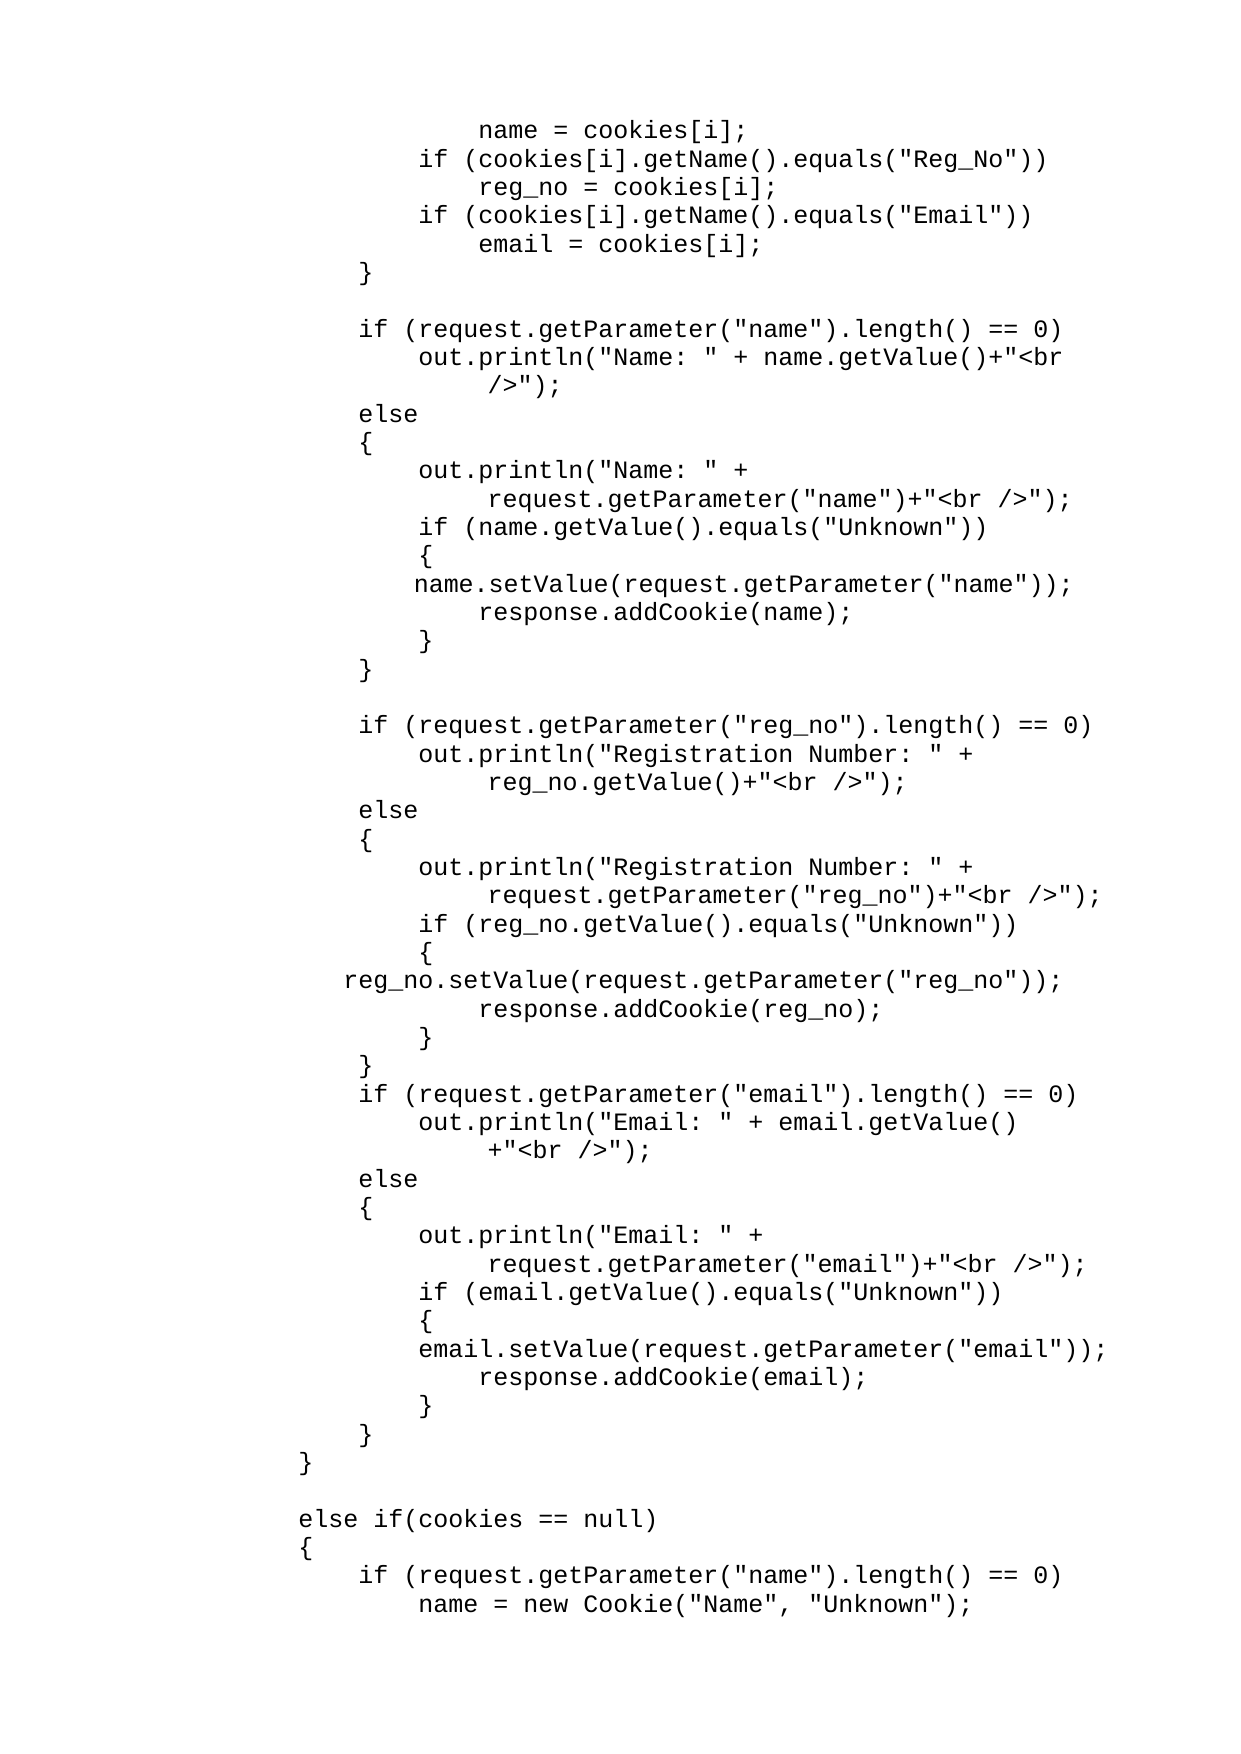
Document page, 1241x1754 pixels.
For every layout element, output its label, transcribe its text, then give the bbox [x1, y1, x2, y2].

text { [118, 543, 1122, 571]
text email.setValue(request.getParameter("email")); [118, 1336, 1122, 1365]
text out.println("Registration Number: " + reg_no.getValue()+"<br />"); [118, 741, 1122, 798]
text } [118, 1450, 1122, 1478]
text response.addCookie(name); [118, 600, 1122, 628]
text out.println("Name: " + name.getValue()+"<br />"); [118, 345, 1122, 401]
text } [118, 1393, 1122, 1421]
text else if(cookies == null) [118, 1506, 1122, 1535]
text { [118, 826, 1122, 855]
text name = cookies[i]; [118, 118, 1122, 146]
text out.println("Name: " + request.getParameter("name")+"<br />"); [118, 458, 1122, 515]
text email = cookies[i]; [118, 231, 1122, 260]
text { [118, 430, 1122, 458]
text if (request.getParameter("name").length() == 0) [118, 1563, 1122, 1591]
text } [118, 1421, 1122, 1450]
text if (cookies[i].getName().equals("Email")) [118, 203, 1122, 231]
text if (cookies[i].getName().equals("Reg_No")) [118, 146, 1122, 175]
text if (email.getValue().equals("Unknown")) [118, 1280, 1122, 1308]
text out.println("Registration Number: " + request.getParameter("reg_no")+"<br />"); [118, 855, 1122, 911]
text response.addCookie(reg_no); [118, 996, 1122, 1025]
text if (request.getParameter("email").length() == 0) [118, 1081, 1122, 1110]
text if (name.getValue().equals("Unknown")) [118, 515, 1122, 543]
text out.println("Email: " + email.getValue() +"<br />"); [118, 1110, 1122, 1166]
text { [118, 1535, 1122, 1563]
text reg_no = cookies[i]; [118, 175, 1122, 203]
text reg_no.setValue(request.getParameter("reg_no")); [118, 968, 1122, 996]
text if (reg_no.getValue().equals("Unknown")) [118, 911, 1122, 940]
text name.setValue(request.getParameter("name")); [118, 571, 1122, 600]
text if (request.getParameter("reg_no").length() == 0) [118, 713, 1122, 741]
text out.println("Email: " + request.getParameter("email")+"<br />"); [118, 1223, 1122, 1280]
text } [118, 1053, 1122, 1081]
text { [118, 1308, 1122, 1336]
text name = new Cookie("Name", "Unknown"); [118, 1591, 1122, 1620]
text } [118, 260, 1122, 288]
text else [118, 1166, 1122, 1195]
text response.addCookie(email); [118, 1365, 1122, 1393]
text { [118, 1195, 1122, 1223]
text else [118, 798, 1122, 826]
text if (request.getParameter("name").length() == 0) [118, 316, 1122, 345]
text else [118, 401, 1122, 430]
text } [118, 628, 1122, 656]
text } [118, 656, 1122, 685]
text } [118, 1025, 1122, 1053]
text { [118, 940, 1122, 968]
